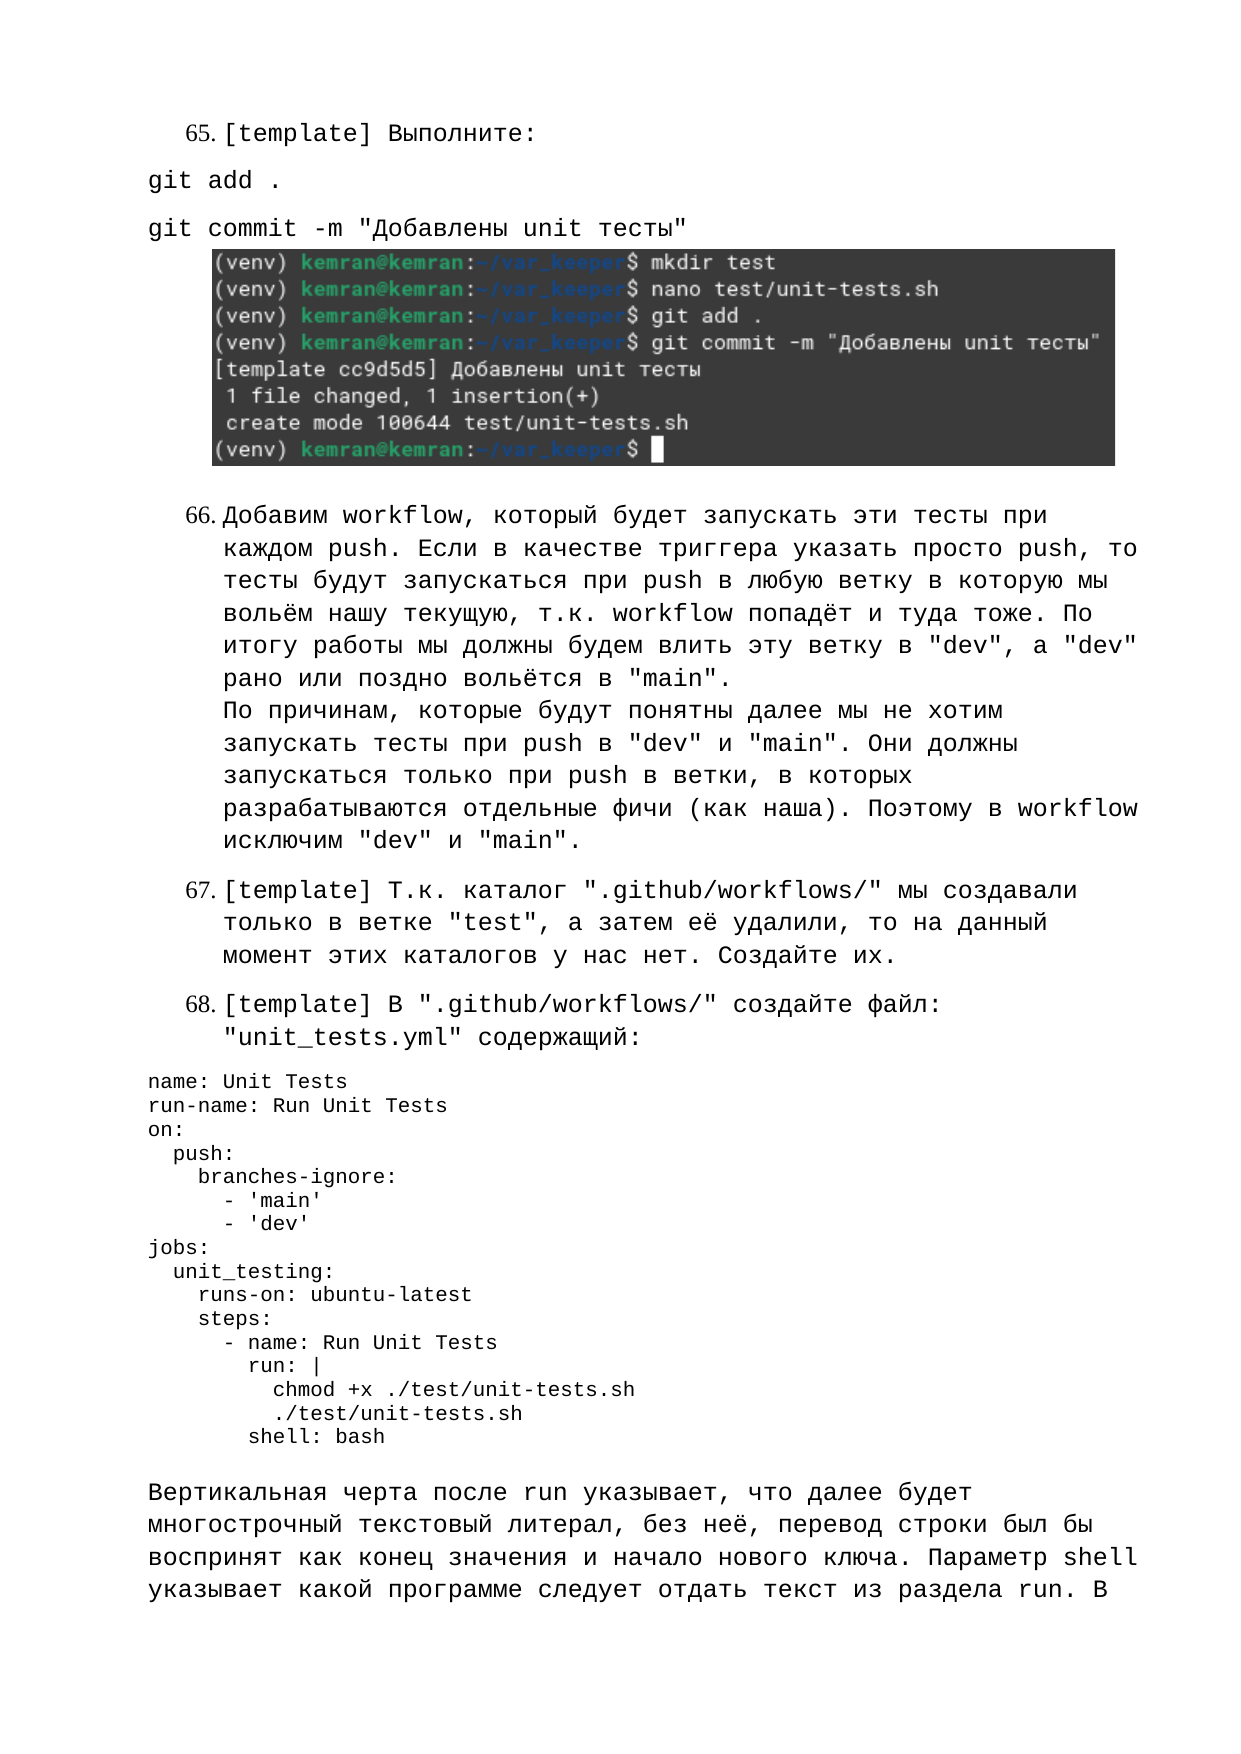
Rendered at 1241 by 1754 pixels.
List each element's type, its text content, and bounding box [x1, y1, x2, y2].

text - name: Run Unit Tests [148, 1332, 1152, 1355]
text on: [148, 1119, 1152, 1142]
picture [212, 249, 1116, 466]
text run: | [148, 1355, 1152, 1379]
text name: Unit Tests [148, 1072, 1152, 1095]
text unit_testing: [148, 1261, 1152, 1284]
text git add . [148, 168, 1152, 196]
text Вертикальная черта после run указывает, что далее будет многострочный текстовый литерал, без неё, перевод строки был бы воспринят как конец значения и начало нового ключа. Параметр shell указывает какой программе следует отдать текст из раздела run. В [148, 1479, 1152, 1605]
text chmod +x ./test/unit-tests.sh [148, 1379, 1152, 1403]
text ./test/unit-tests.sh [148, 1403, 1152, 1426]
text shell: bash [148, 1426, 1152, 1450]
text runs-on: ubuntu-latest [148, 1284, 1152, 1308]
text steps: [148, 1308, 1152, 1332]
list [template] В ".github/workflows/" создайте файл: "unit_tests.yml" содержащий: [185, 989, 1152, 1053]
text branches-ignore: [148, 1166, 1152, 1190]
list [template] Выполните: [185, 118, 1152, 149]
text - 'dev' [148, 1213, 1152, 1237]
text jobs: [148, 1237, 1152, 1261]
list [template] Т.к. каталог ".github/workflows/" мы создавали только в ветке "test", а затем её удалили, то на данный момент этих каталогов у нас нет. Создайте их. [185, 875, 1152, 971]
list Добавим workflow, который будет запускать эти тесты при каждом push. Если в качестве триггера указать просто push, то тесты будут запускаться при push в любую ветку в которую мы вольём нашу текущую, т.к. workflow попадёт и туда тоже. По итогу работы мы должны будем влить эту ветку в "dev", а "dev" рано или поздно вольётся в "main". По причинам, которые будут понятны далее мы не хотим запускать тесты при push в "dev" и "main". Они должны запускаться только при push в ветки, в которых разрабатываются отдельные фичи (как наша). Поэтому в workflow исключим "dev" и "main". [185, 500, 1152, 856]
text push: [148, 1142, 1152, 1166]
text run-name: Run Unit Tests [148, 1095, 1152, 1119]
text git commit -m "Добавлены unit тесты" [148, 215, 1152, 243]
text - 'main' [148, 1190, 1152, 1213]
